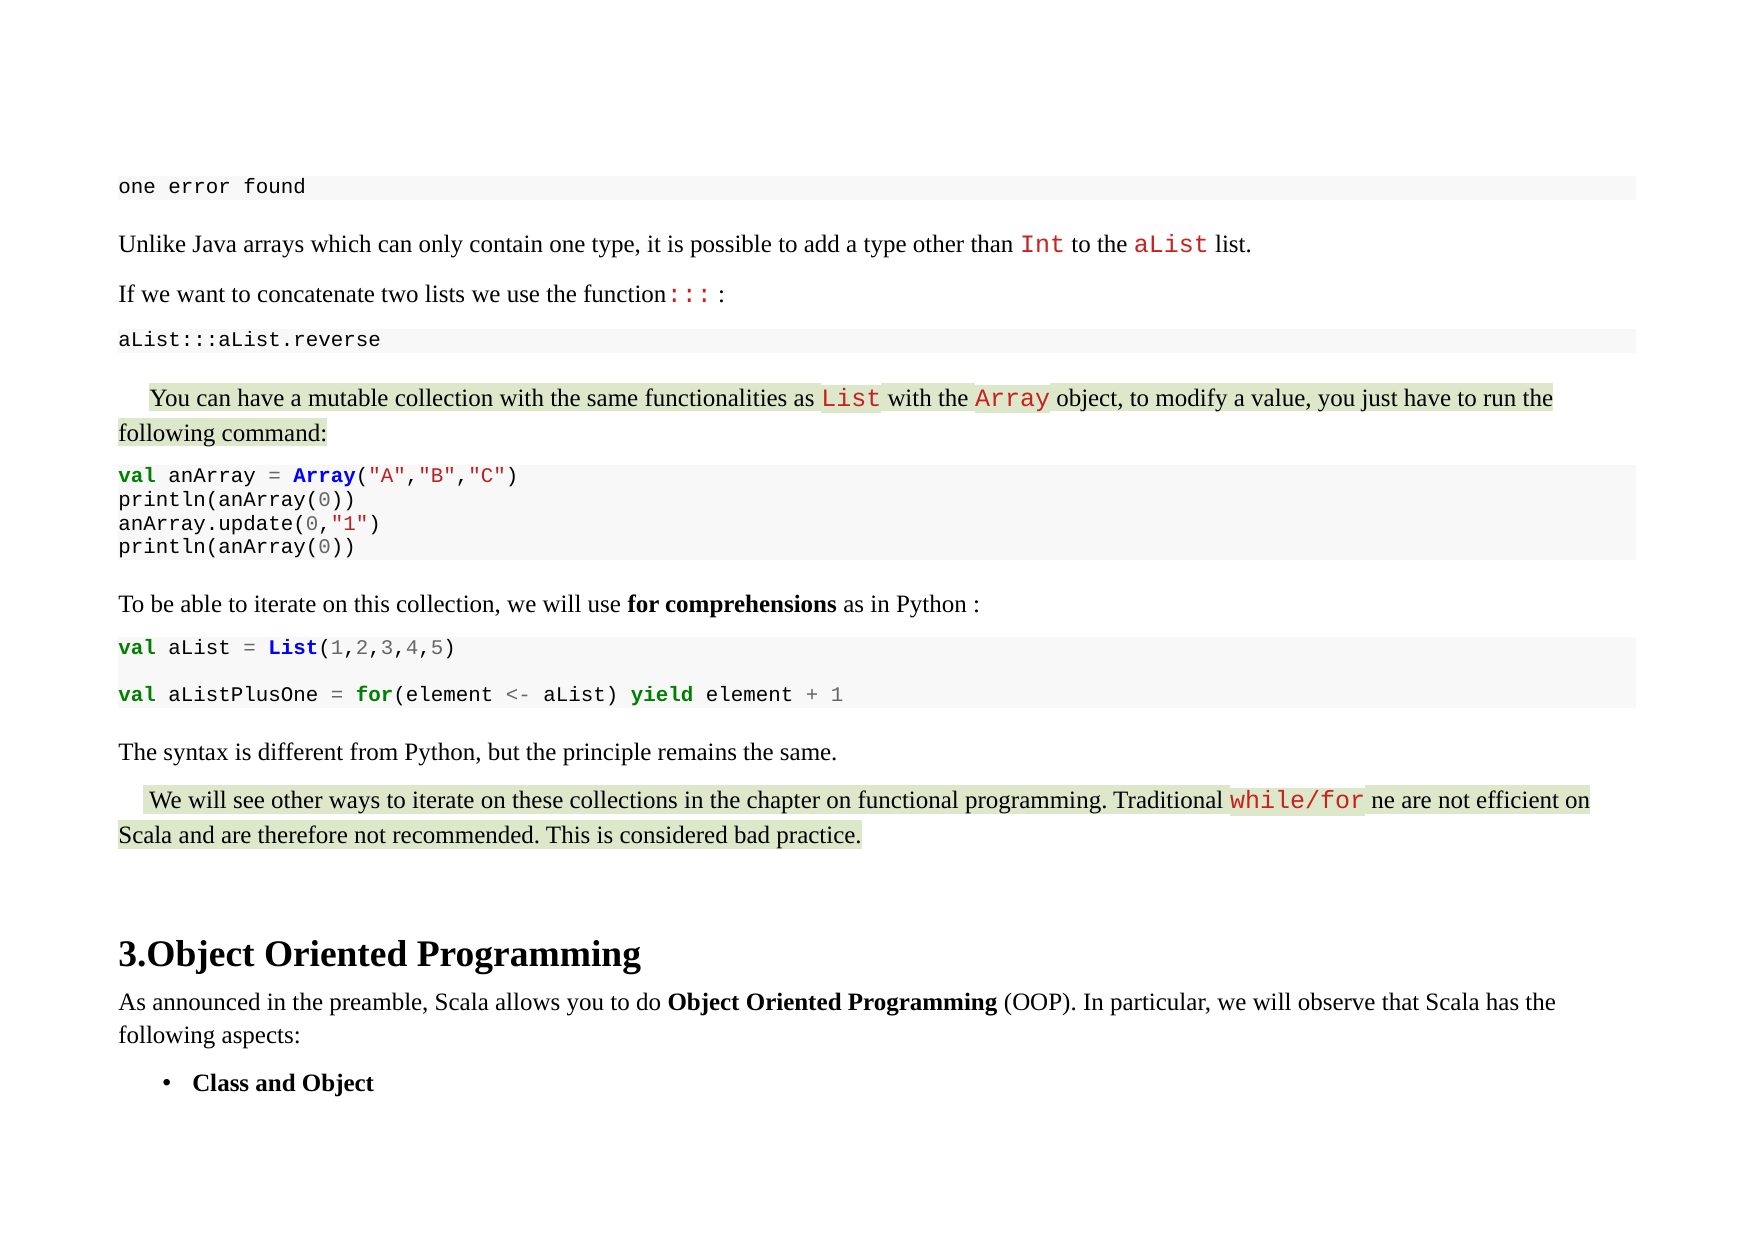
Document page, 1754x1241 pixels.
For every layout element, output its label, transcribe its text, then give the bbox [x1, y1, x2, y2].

text As announced in the preamble, Scala allows you to do Object Oriented Programming (OOP). In particular, we will observe that Scala has the following aspects: [118, 987, 1636, 1049]
text anArray.update(0,"1") [118, 513, 1636, 536]
text println(anArray(0)) [118, 489, 1636, 513]
text The syntax is different from Python, but the principle remains the same. [118, 737, 1636, 766]
text val aList = List(1,2,3,4,5) [118, 637, 1636, 661]
text We will see other ways to iterate on these collections in the chapter on functional programming. Traditional while/for ne are not efficient on Scala and are therefore not recommended. This is considered bad practice. [118, 785, 1636, 849]
text val anArray = Array("A","B","C") [118, 465, 1636, 489]
text You can have a mutable collection with the same functionalities as List with the Array object, to modify a value, you just have to run the following command: [118, 383, 1636, 446]
text println(anArray(0)) [118, 536, 1636, 560]
text If we want to concatenate two lists we use the function::: : [118, 279, 1636, 310]
list Class and Object [162, 1068, 1636, 1096]
text To be able to iterate on this collection, we will use for comprehensions as in Python : [118, 589, 1636, 618]
text aList:::aList.reverse [118, 329, 1636, 353]
text one error found [118, 176, 1636, 200]
subtitle 3.Object Oriented Programming [118, 931, 1636, 974]
text val aListPlusOne = for(element <- aList) yield element + 1 [118, 684, 1636, 708]
text Unlike Java arrays which can only contain one type, it is possible to add a type other than Int to the aList list. [118, 229, 1636, 260]
